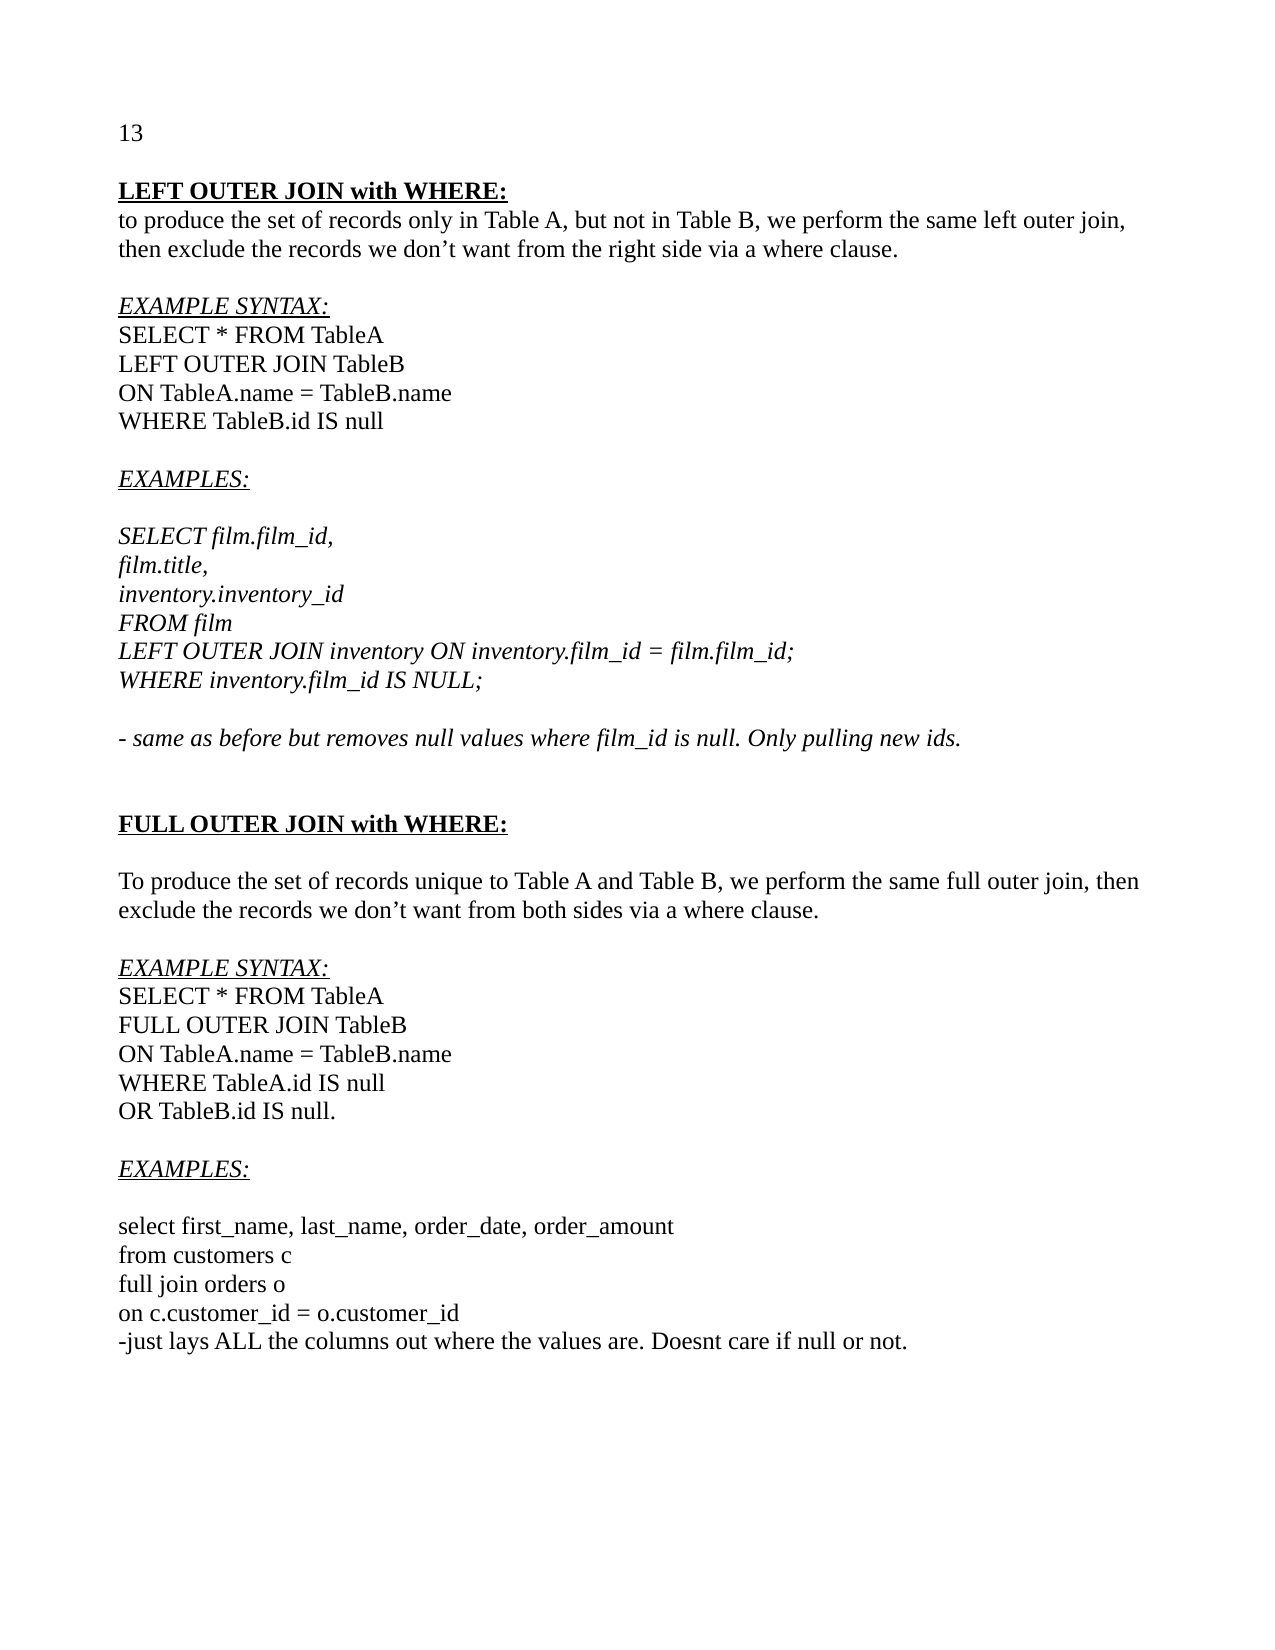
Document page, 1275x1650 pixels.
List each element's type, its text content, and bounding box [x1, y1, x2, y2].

text WHERE TableB.id IS null [118, 406, 1157, 435]
text ON TableA.name = TableB.name [118, 378, 1157, 406]
text To produce the set of records unique to Table A and Table B, we perform the same full outer join, then exclude the records we don’t want from both sides via a where clause. [118, 866, 1157, 924]
text LEFT OUTER JOIN inventory ON inventory.film_id = film.film_id; [118, 636, 1157, 665]
text FULL OUTER JOIN TableB [118, 1010, 1157, 1039]
text FROM film [118, 608, 1157, 636]
text WHERE inventory.film_id IS NULL; [118, 665, 1157, 694]
text inventory.inventory_id [118, 579, 1157, 608]
text SELECT * FROM TableA [118, 320, 1157, 349]
text select first_name, last_name, order_date, order_amount [118, 1211, 1157, 1240]
text OR TableB.id IS null. [118, 1096, 1157, 1125]
text FULL OUTER JOIN with WHERE: [118, 809, 1157, 838]
text EXAMPLES: [118, 435, 1157, 493]
text SELECT * FROM TableA [118, 981, 1157, 1010]
text on c.customer_id = o.customer_id [118, 1298, 1157, 1326]
text film.title, [118, 550, 1157, 579]
text ON TableA.name = TableB.name [118, 1039, 1157, 1068]
text from customers c [118, 1240, 1157, 1269]
text LEFT OUTER JOIN TableB [118, 349, 1157, 378]
text EXAMPLES: [118, 1154, 1157, 1183]
text SELECT film.film_id, [118, 521, 1157, 550]
text EXAMPLE SYNTAX: [118, 953, 1157, 981]
text full join orders o [118, 1269, 1157, 1298]
text LEFT OUTER JOIN with WHERE: [118, 176, 1157, 205]
text -just lays ALL the columns out where the values are. Doesnt care if null or not. [118, 1326, 1157, 1355]
text - same as before but removes null values where film_id is null. Only pulling new ids. [118, 723, 1157, 751]
text EXAMPLE SYNTAX: [118, 291, 1157, 320]
text to produce the set of records only in Table A, but not in Table B, we perform the same left outer join, then exclude the records we don’t want from the right side via a where clause. [118, 205, 1157, 263]
text WHERE TableA.id IS null [118, 1068, 1157, 1096]
